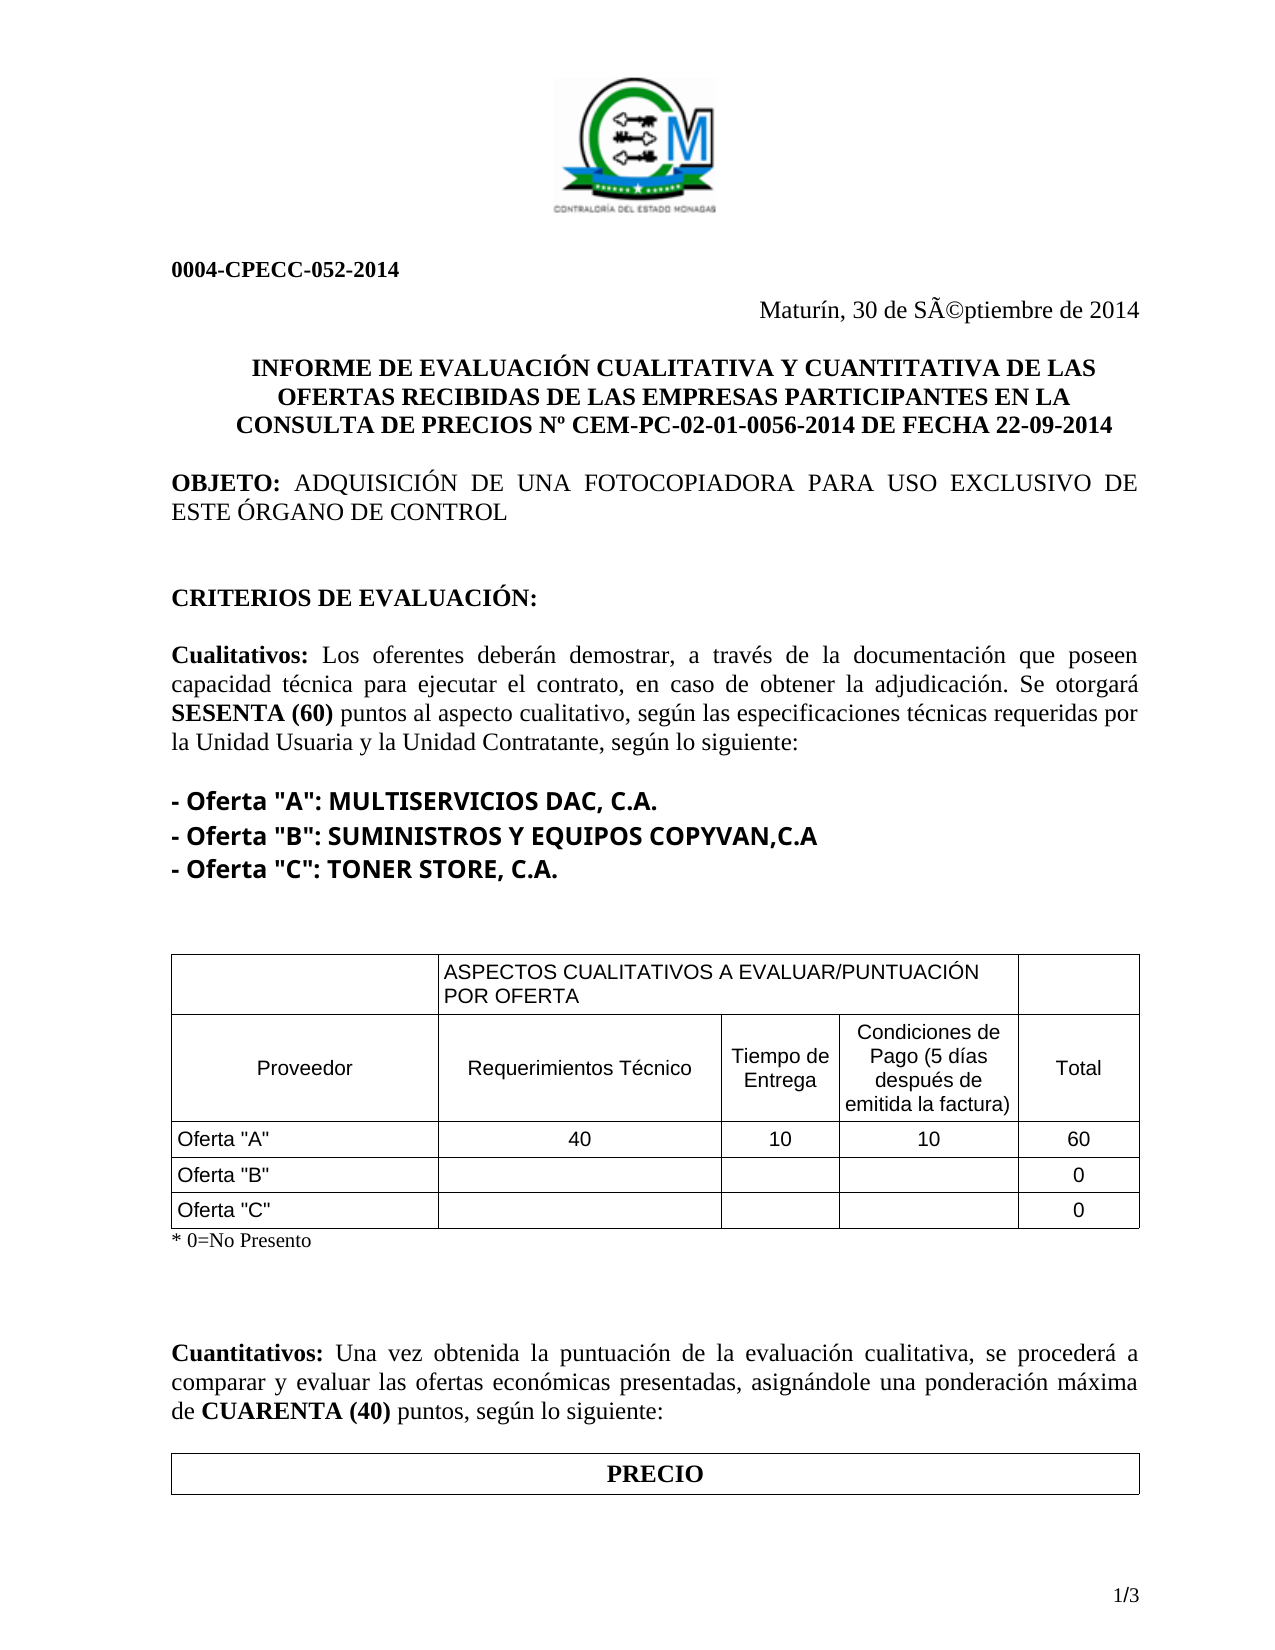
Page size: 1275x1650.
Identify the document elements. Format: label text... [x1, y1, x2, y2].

text - Oferta "A": MULTISERVICIOS DAC, C.A. - Oferta "B": SUMINISTROS Y EQUIPOS COPYVAN,C.A - Oferta "C": TONER STORE, C.A. [171, 784, 1139, 920]
table_cell [840, 1193, 1018, 1228]
text Cualitativos: Los oferentes deberán demostrar, a través de la documentación que poseen capacidad técnica para ejecutar el contrato, en caso de obtener la adjudicación. Se otorgará SESENTA (60) puntos al aspecto cualitativo, según las especificaciones técnicas requeridas por la Unidad Usuaria y la Unidad Contratante, según lo siguiente: [171, 640, 1139, 755]
table_cell [722, 1193, 839, 1228]
table_cell 60 [1019, 1122, 1139, 1157]
table_header PRECIO [172, 1454, 1139, 1493]
table_cell Tiempo de Entrega [722, 1015, 839, 1121]
table_header [1019, 955, 1139, 1014]
table_cell Requerimientos Técnico [439, 1015, 721, 1121]
table_cell Oferta "C" [172, 1193, 438, 1228]
text Cuantitativos: Una vez obtenida la puntuación de la evaluación cualitativa, se procederá a comparar y evaluar las ofertas económicas presentadas, asignándole una ponderación máxima de CUARENTA (40) puntos, según lo siguiente: [171, 1338, 1139, 1424]
text CRITERIOS DE EVALUACIÓN: [171, 583, 1139, 612]
text 0004-CPECC-052-2014 [171, 257, 1139, 283]
picture [551, 75, 719, 216]
table_cell Oferta "B" [172, 1158, 438, 1192]
table_cell [439, 1158, 721, 1192]
table_cell 40 [439, 1122, 721, 1157]
table_cell Condiciones de Pago (5 días después de emitida la factura) [840, 1015, 1018, 1121]
table_cell Oferta "A" [172, 1122, 438, 1157]
table_header ASPECTOS CUALITATIVOS A EVALUAR/PUNTUACIÓN POR OFERTA [439, 955, 1018, 1014]
text OBJETO: ADQUISICIÓN DE UNA FOTOCOPIADORA PARA USO EXCLUSIVO DE ESTE ÓRGANO DE CONTROL [171, 468, 1139, 525]
table_cell 10 [840, 1122, 1018, 1157]
table_cell 0 [1019, 1158, 1139, 1192]
text INFORME DE EVALUACIÓN CUALITATIVA Y CUANTITATIVA DE LAS OFERTAS RECIBIDAS DE LAS EMPRESAS PARTICIPANTES EN LA CONSULTA DE PRECIOS Nº CEM-PC-02-01-0056-2014 DE FECHA 22-09-2014 [209, 353, 1139, 439]
table_cell [722, 1158, 839, 1192]
text Maturín, 30 de SÃ©ptiembre de 2014 [171, 295, 1139, 324]
table_cell Total [1019, 1015, 1139, 1121]
table_cell [439, 1193, 721, 1228]
table_cell [840, 1158, 1018, 1192]
table_cell 10 [722, 1122, 839, 1157]
text * 0=No Presento [171, 1229, 1139, 1252]
table_cell Proveedor [172, 1015, 438, 1121]
table_cell 0 [1019, 1193, 1139, 1228]
table_header [172, 955, 438, 1014]
